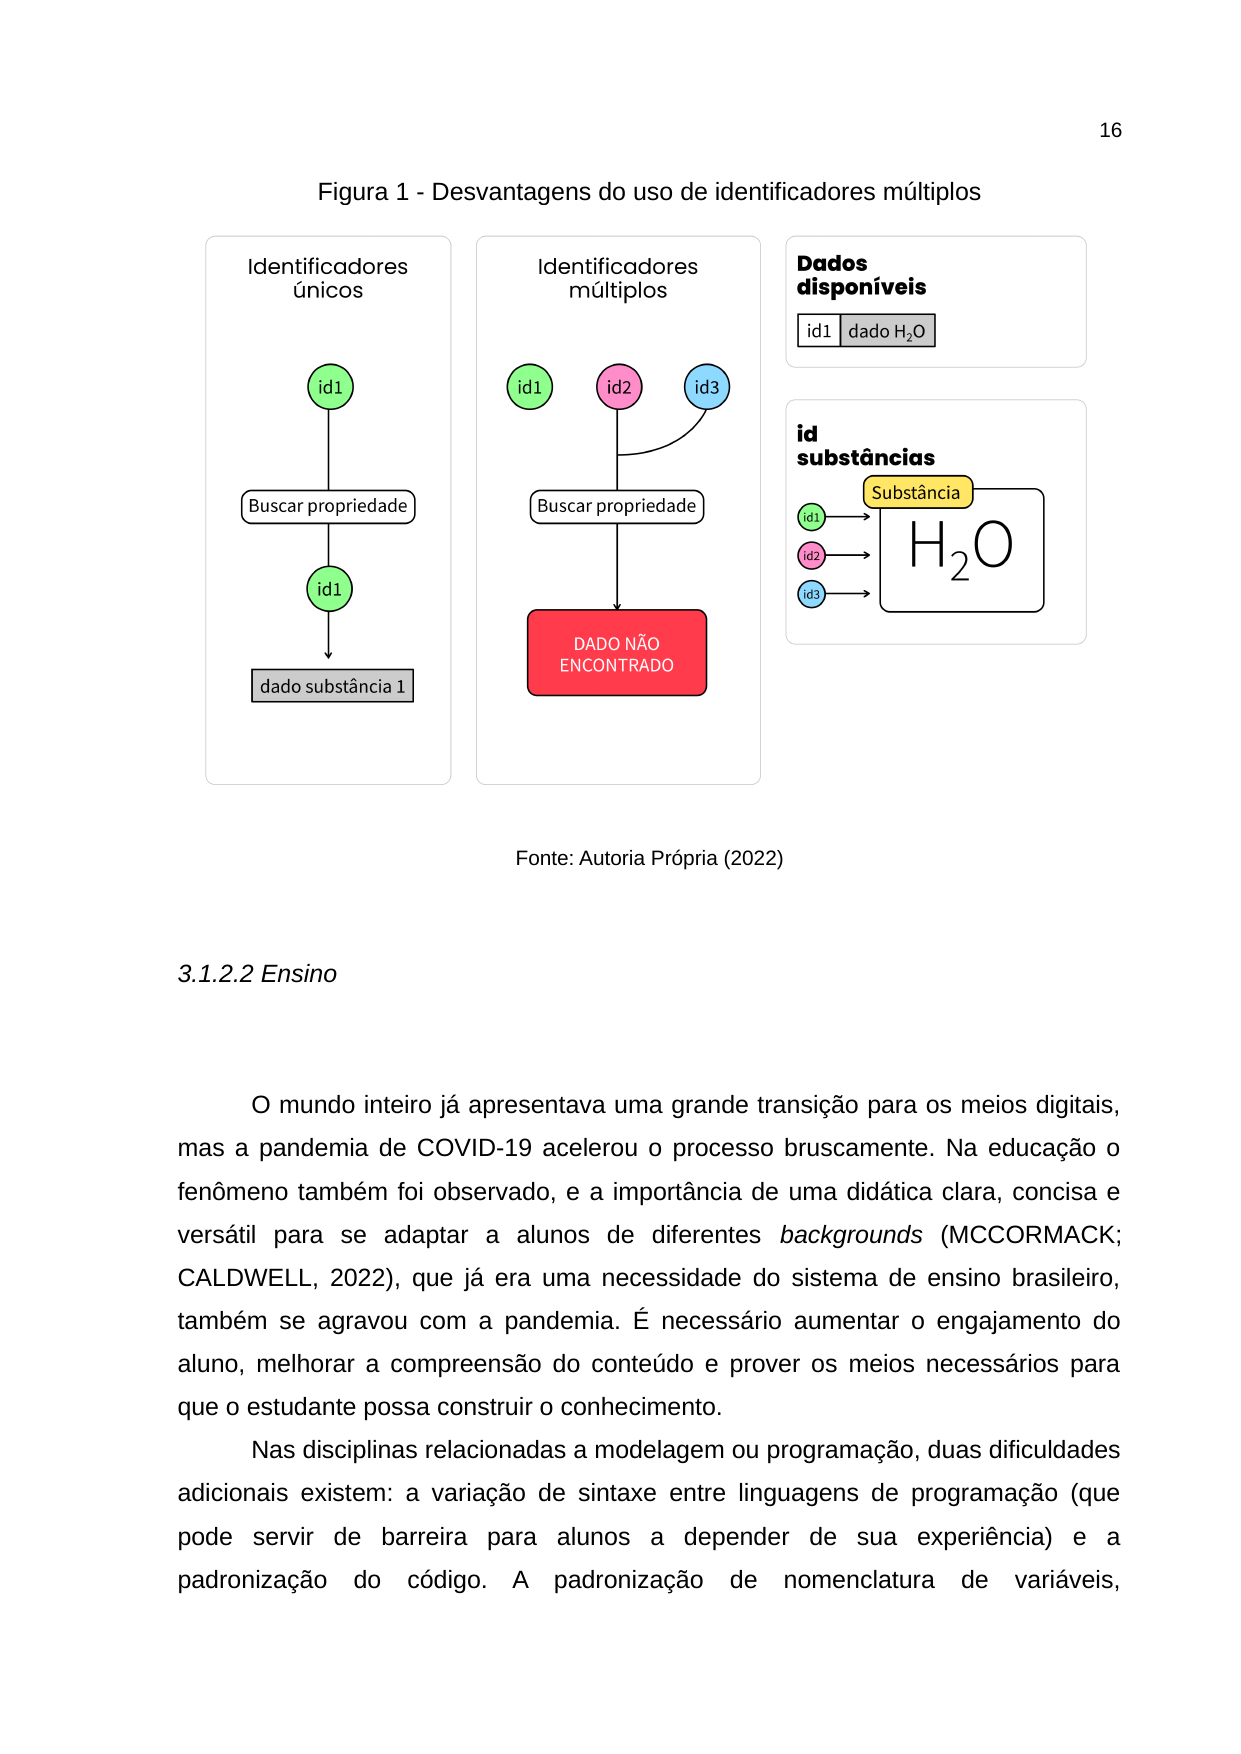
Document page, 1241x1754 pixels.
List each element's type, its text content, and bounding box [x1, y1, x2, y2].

picture [177, 205, 1123, 818]
text Fonte: Autoria Própria (2022) [177, 846, 1122, 870]
text O mundo inteiro já apresentava uma grande transição para os meios digitais, mas a pandemia de COVID-19 acelerou o processo bruscamente. Na educação o fenômeno também foi observado, e a importância de uma didática clara, concisa e versátil para se adaptar a alunos de diferentes backgrounds (MCCORMACK; CALDWELL, 2022), que já era uma necessidade do sistema de ensino brasileiro, também se agravou com a pandemia. É necessário aumentar o engajamento do aluno, melhorar a compreensão do conteúdo e prover os meios necessários para que o estudante possa construir o conhecimento. [177, 1090, 1122, 1421]
subtitle Ensino [177, 958, 1122, 987]
text Figura 1 - Desvantagens do uso de identificadores múltiplos [177, 177, 1122, 205]
text Nas disciplinas relacionadas a modelagem ou programação, duas dificuldades adicionais existem: a variação de sintaxe entre linguagens de programação (que pode servir de barreira para alunos a depender de sua experiência) e a padronização do código. A padronização de nomenclatura de variáveis, [177, 1435, 1122, 1593]
